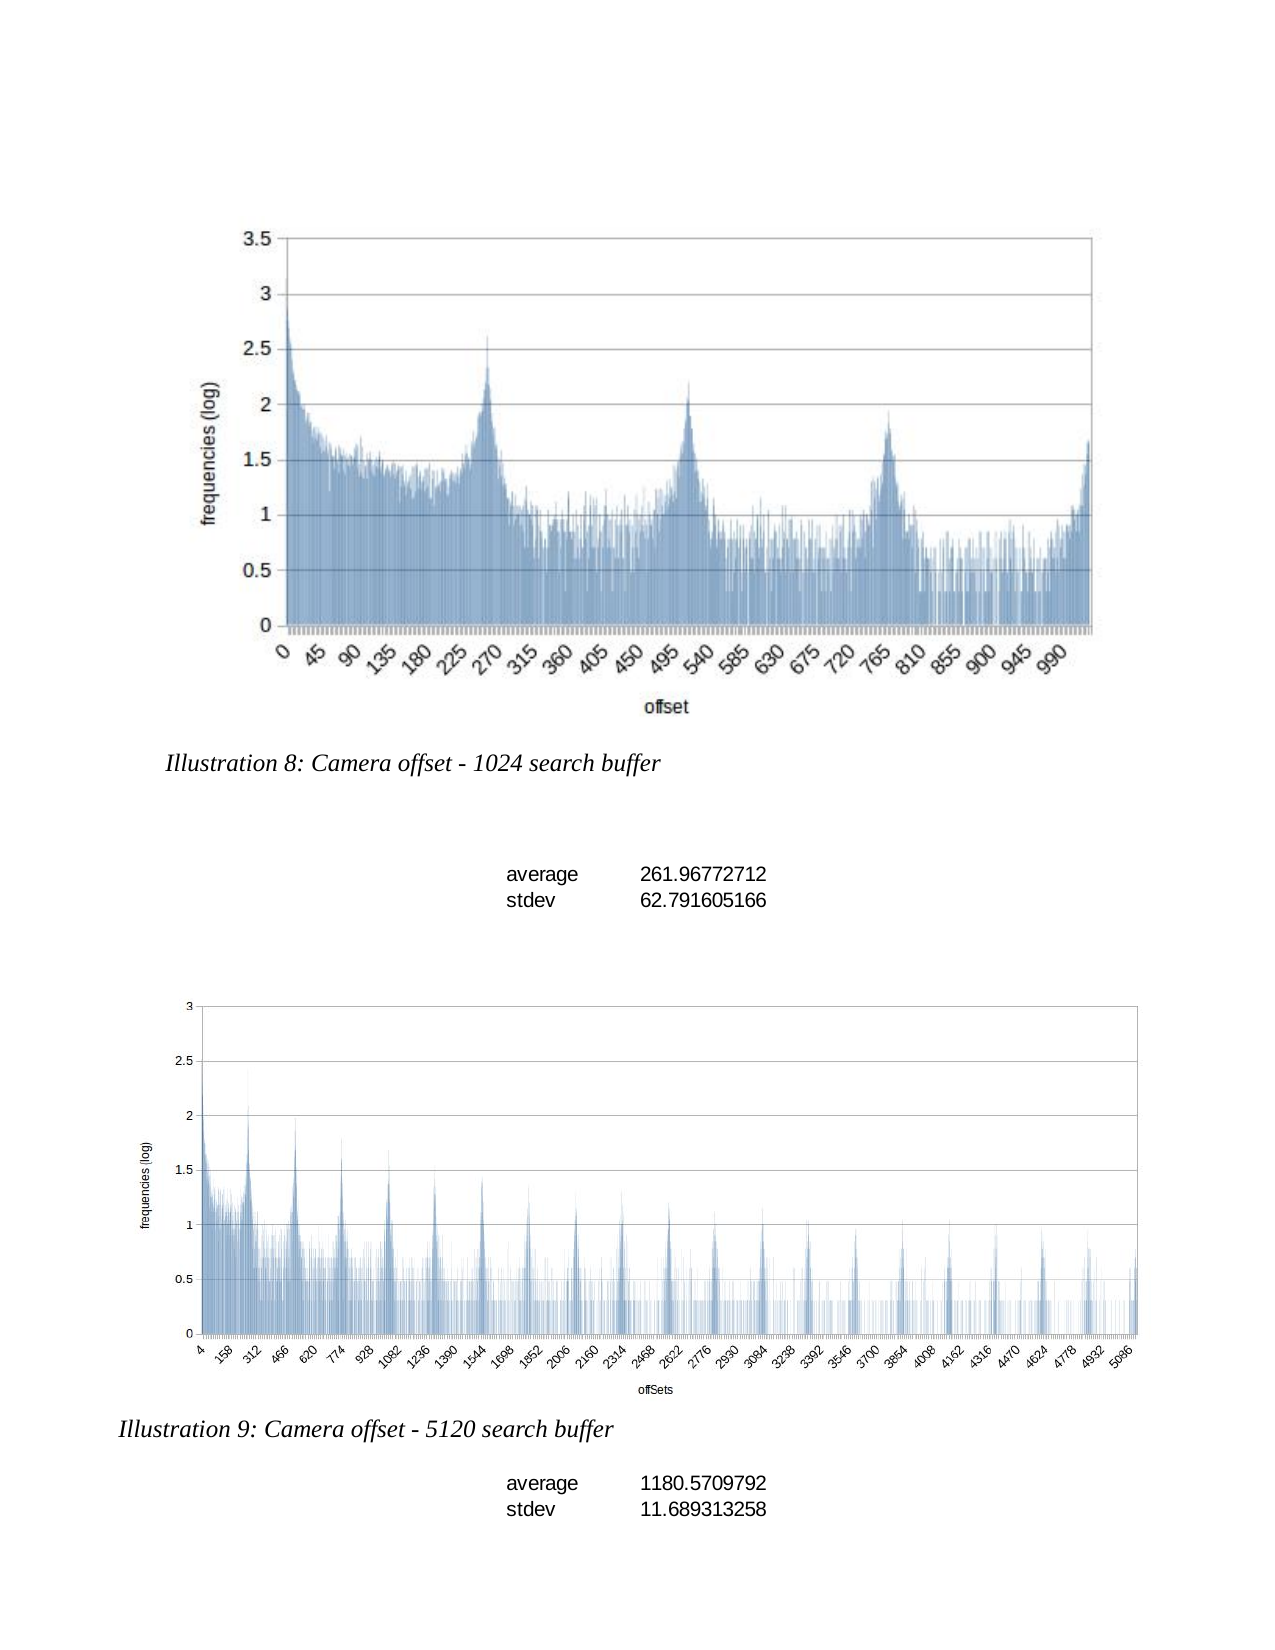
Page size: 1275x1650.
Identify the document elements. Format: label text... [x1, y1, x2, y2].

picture [118, 990, 1157, 1415]
picture [165, 216, 1110, 748]
text Illustration 8: Camera offset - 1024 search buffer [165, 748, 1110, 776]
text Illustration 9: Camera offset - 5120 search buffer [118, 1415, 1157, 1443]
